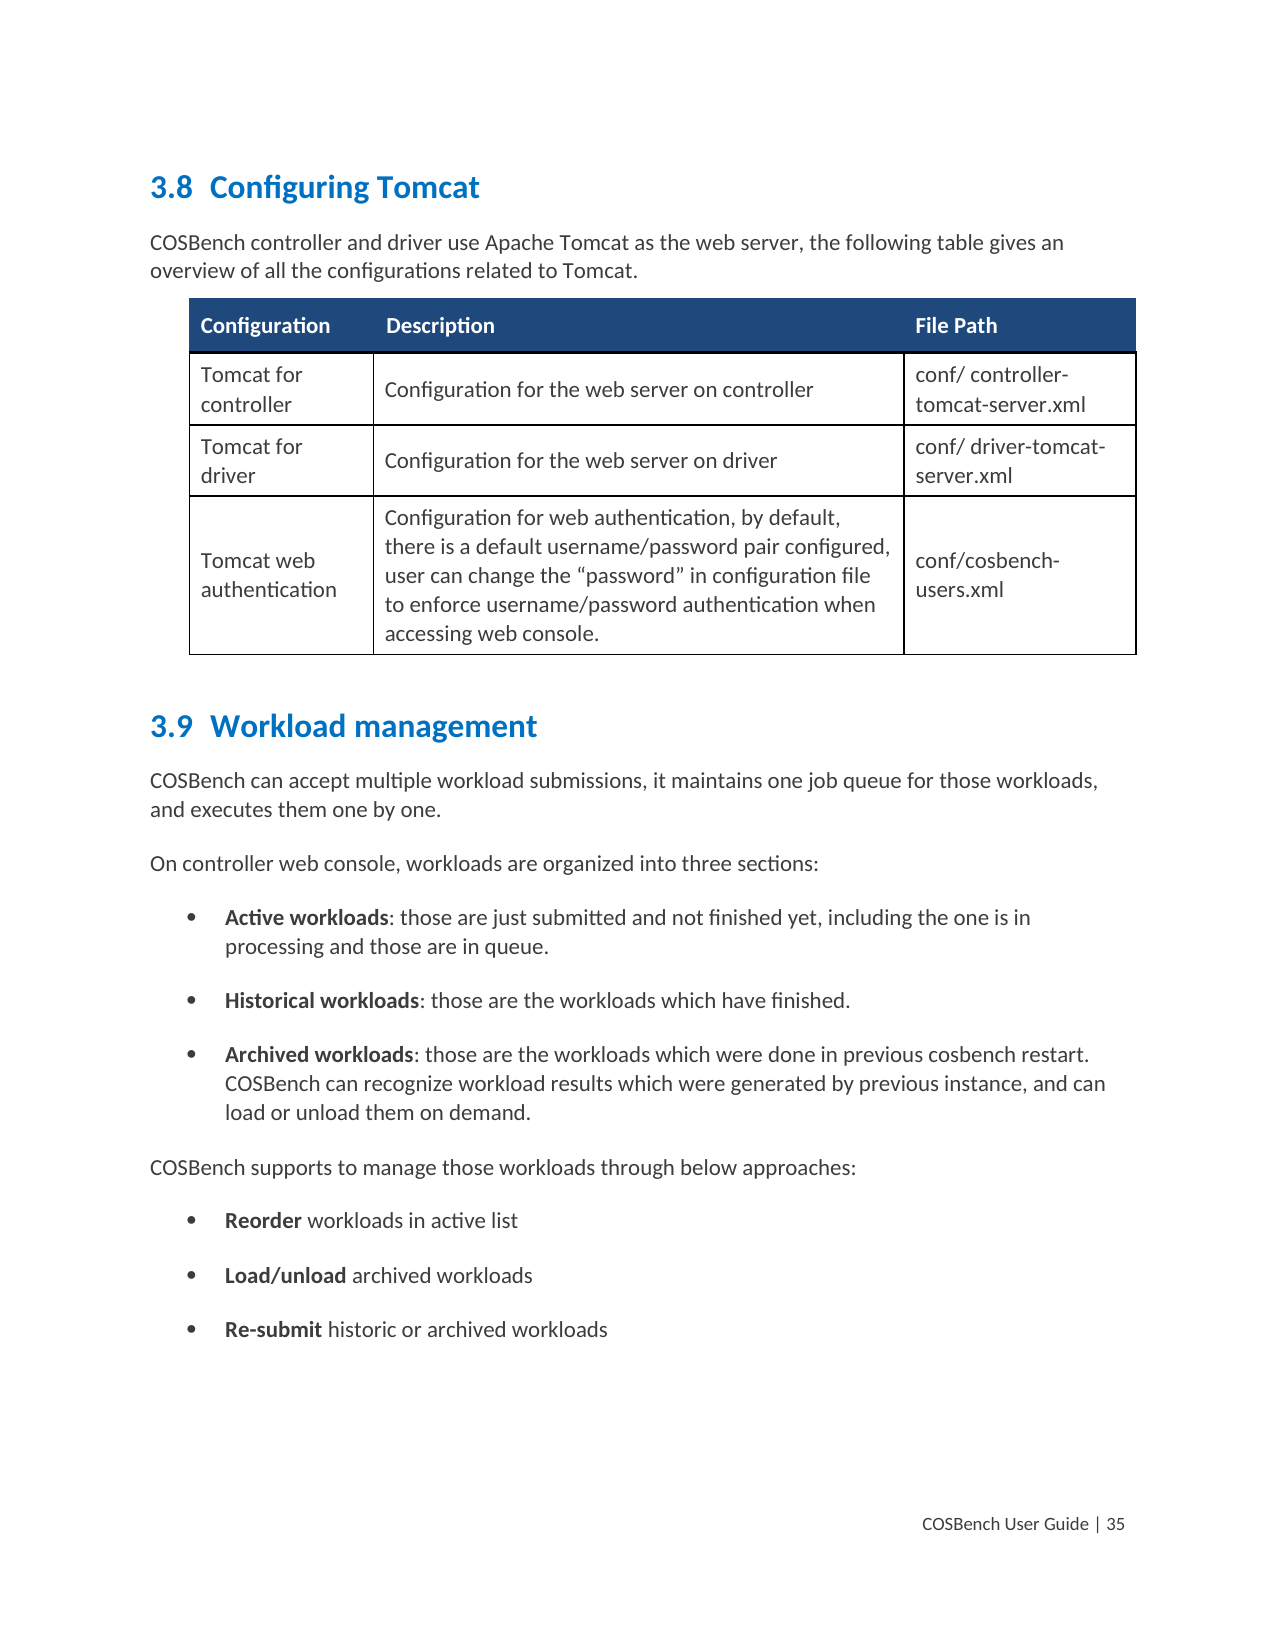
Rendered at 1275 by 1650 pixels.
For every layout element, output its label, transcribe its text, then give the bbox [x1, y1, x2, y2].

table_cell Tomcat for controller [190, 354, 373, 424]
table_cell conf/cosbench-users.xml [905, 497, 1135, 653]
table_header Configuration [189, 298, 373, 351]
text COSBench can accept multiple workload submissions, it maintains one job queue for those workloads, and executes them one by one. [150, 766, 1125, 823]
list Reorder workloads in active list [187, 1207, 1125, 1235]
table_header Description [373, 298, 904, 351]
list Re-submit historic or archived workloads [187, 1315, 1125, 1343]
table_cell conf/ driver-tomcat-server.xml [905, 426, 1135, 495]
table_cell conf/ controller-tomcat-server.xml [905, 354, 1135, 424]
table_cell Configuration for the web server on driver [374, 426, 903, 495]
subtitle Configuring Tomcat [150, 167, 1125, 207]
table_cell Configuration for web authentication, by default, there is a default username/password pair configured, user can change the “password” in configuration file to enforce username/password authentication when accessing web console. [374, 497, 903, 653]
table_cell Configuration for the web server on controller [374, 354, 903, 424]
table_header File Path [904, 298, 1136, 351]
text COSBench supports to manage those workloads through below approaches: [150, 1153, 1125, 1181]
table_cell Tomcat for driver [190, 426, 373, 495]
subtitle Workload management [150, 705, 1125, 746]
text COSBench controller and driver use Apache Tomcat as the web server, the following table gives an overview of all the configurations related to Tomcat. [150, 228, 1125, 285]
list Archived workloads: those are the workloads which were done in previous cosbench restart. COSBench can recognize workload results which were generated by previous instance, and can load or unload them on demand. [187, 1040, 1125, 1127]
table_cell Tomcat web authentication [190, 497, 373, 653]
list Historical workloads: those are the workloads which have finished. [187, 986, 1125, 1014]
list Active workloads: those are just submitted and not finished yet, including the one is in processing and those are in queue. [187, 903, 1125, 960]
text On controller web console, workloads are organized into three sections: [150, 849, 1125, 877]
list Load/unload archived workloads [187, 1261, 1125, 1289]
